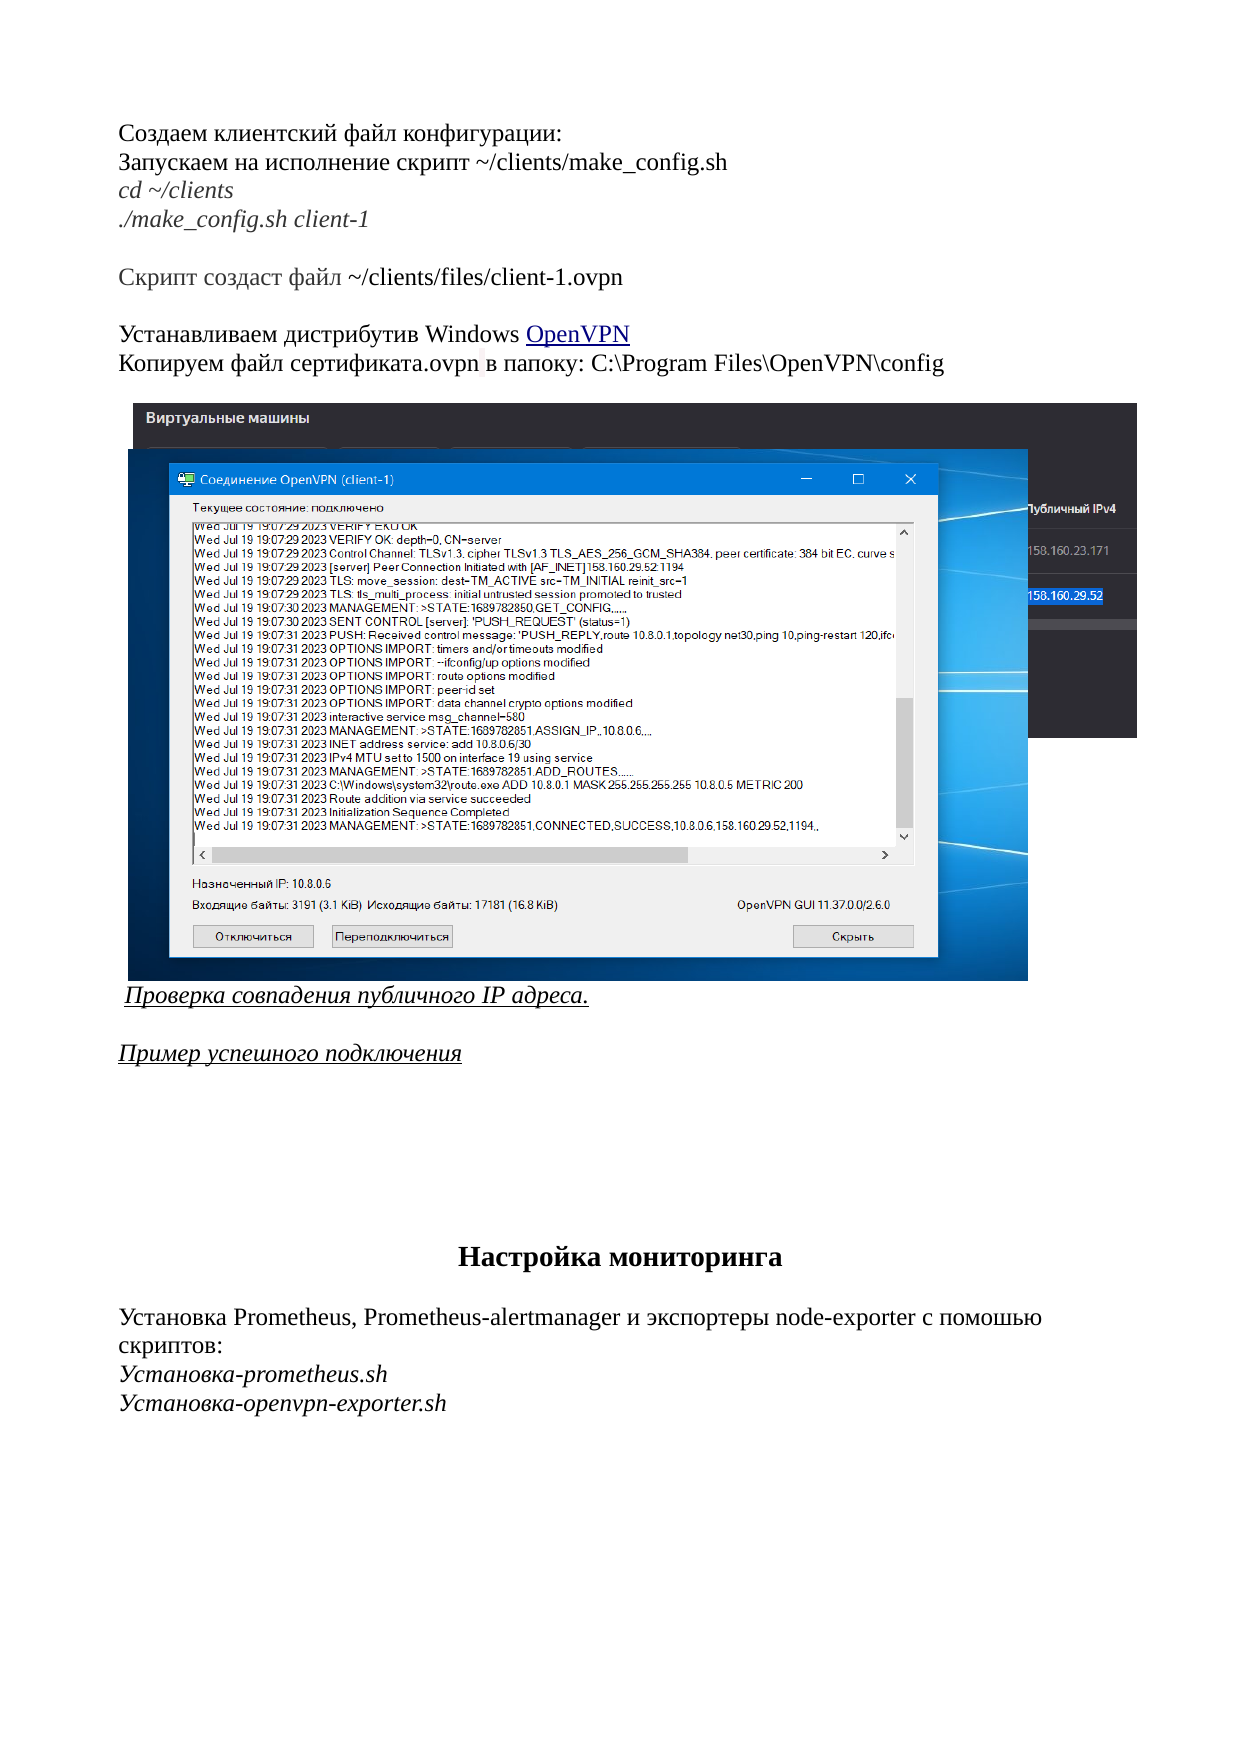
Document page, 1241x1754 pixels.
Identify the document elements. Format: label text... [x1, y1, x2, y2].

text Проверка совпадения публичного IP адреса. [118, 377, 1122, 1009]
text Скрипт создаст файл ~/clients/files/client-1.ovpn [118, 262, 1122, 291]
text Запускаем на исполнение скрипт ~/clients/make_config.sh [118, 147, 1122, 176]
text ./make_config.sh client-1 [118, 204, 1122, 233]
text Копируем файл сертификата.ovpn в папоку: C:\Program Files\OpenVPN\config [118, 348, 1122, 377]
text cd ~/clients [118, 176, 1122, 204]
text Устанавливаем дистрибутив Windows OpenVPN [118, 319, 1122, 348]
text Создаем клиентский файл конфигурации: [118, 118, 1122, 147]
text Установка-prometheus.sh [118, 1359, 1122, 1388]
text Установка-openvpn-exporter.sh [118, 1388, 1122, 1417]
text Установка Prometheus, Prometheus-alertmanager и экспортеры node-exporter c помошью скриптов: [118, 1302, 1122, 1359]
text Пример успешного подключения [118, 1038, 1122, 1067]
text Настройка мониторингa [118, 1239, 1122, 1273]
